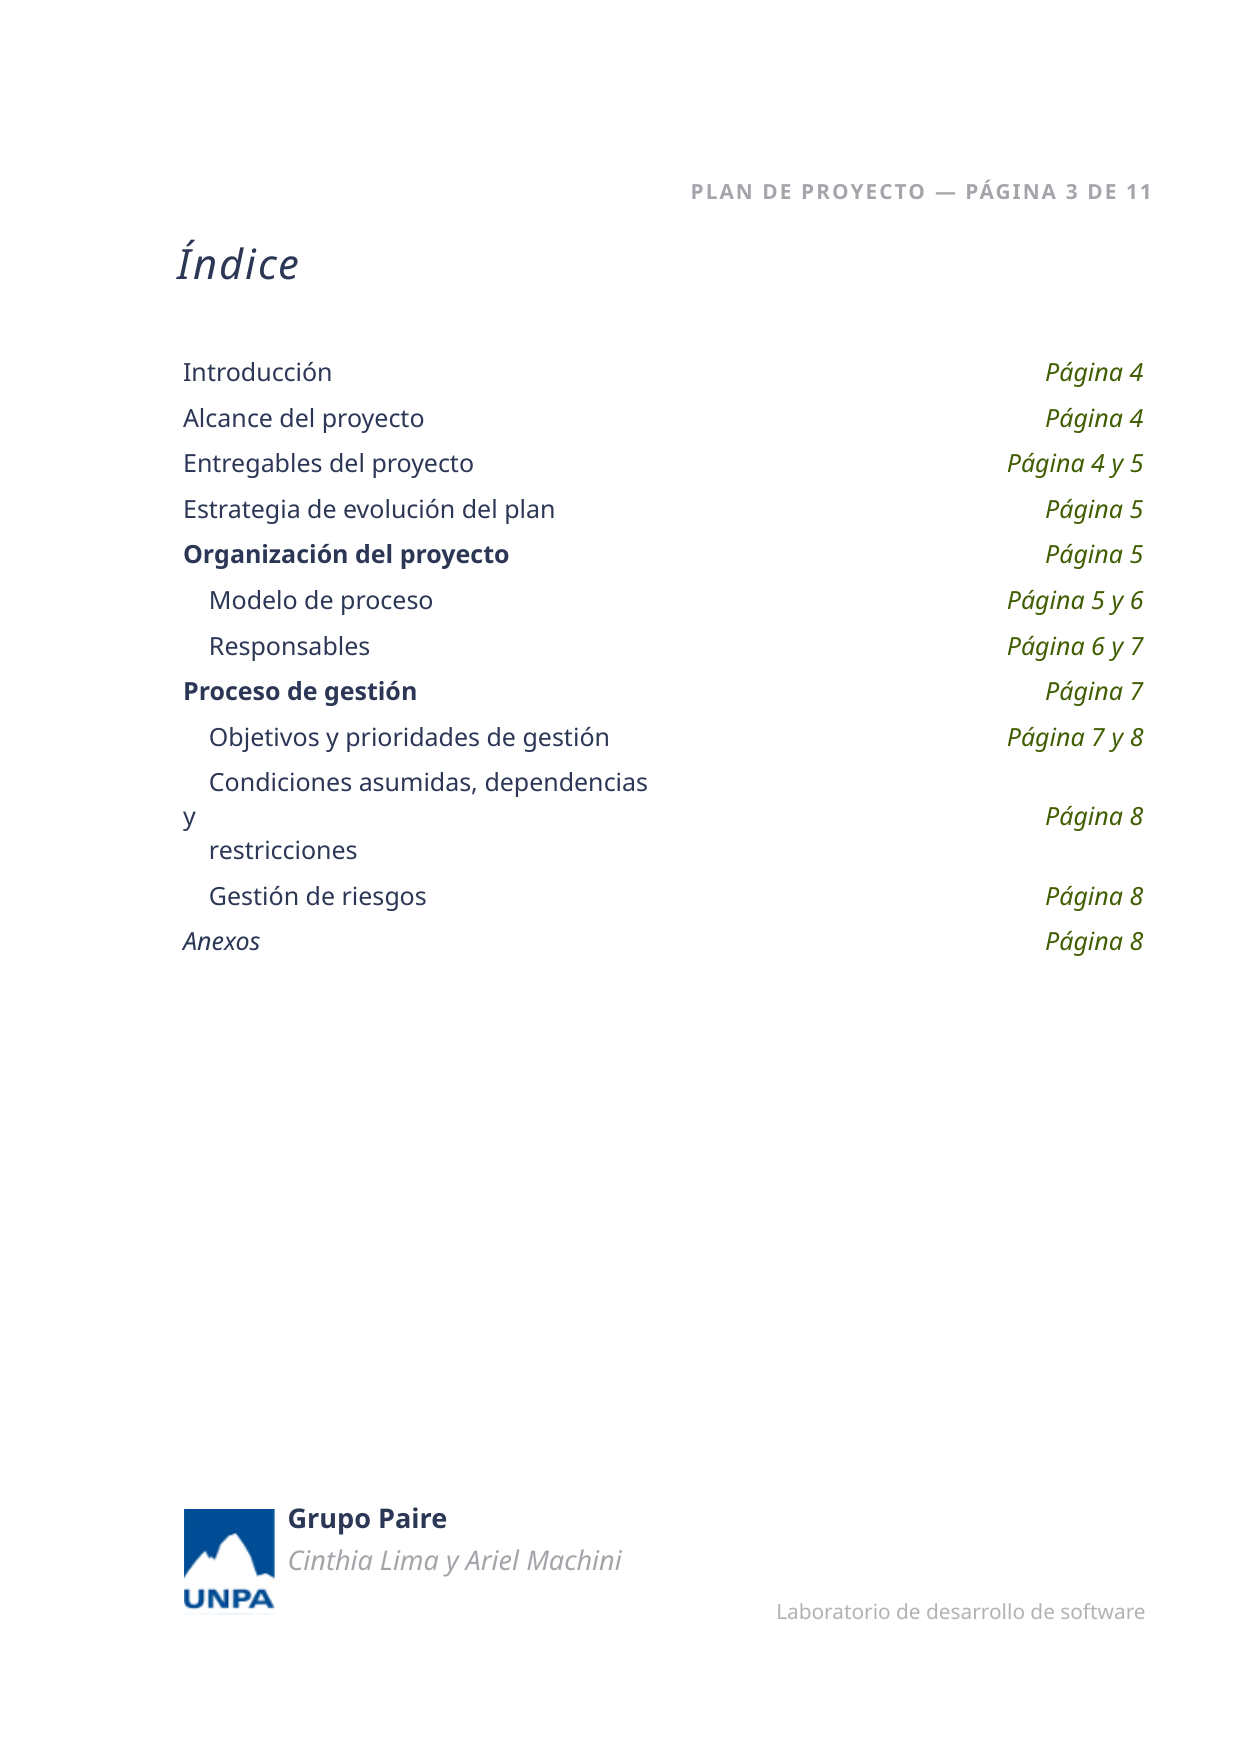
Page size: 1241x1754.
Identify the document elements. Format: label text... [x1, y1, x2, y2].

picture [184, 1509, 275, 1615]
table_cell Condiciones asumidas, dependencias y restricciones [177, 759, 664, 873]
table_cell Estrategia de evolución del plan [177, 486, 664, 531]
table_cell Anexos [177, 918, 664, 964]
table_cell Página 7 y 8 [664, 714, 1152, 759]
text Índice [177, 235, 1152, 292]
table_header Página 4 [664, 349, 1152, 395]
table_cell Modelo de proceso [177, 577, 664, 622]
table_cell Página 4 [664, 395, 1152, 440]
table_cell Página 6 y 7 [664, 623, 1152, 668]
table_cell Página 5 y 6 [664, 577, 1152, 622]
table_cell Alcance del proyecto [177, 395, 664, 440]
table_cell Página 8 [664, 873, 1152, 918]
table_cell Responsables [177, 623, 664, 668]
table_cell Página 8 [664, 759, 1152, 873]
table_cell Página 4 y 5 [664, 440, 1152, 486]
table_cell Página 7 [664, 668, 1152, 713]
table_cell Gestión de riesgos [177, 873, 664, 918]
table_cell Página 5 [664, 531, 1152, 577]
table_cell Entregables del proyecto [177, 440, 664, 486]
table_cell Organización del proyecto [177, 531, 664, 577]
table_header Introducción [177, 349, 664, 395]
table_cell Página 5 [664, 486, 1152, 531]
table_cell Objetivos y prioridades de gestión [177, 714, 664, 759]
table_cell Página 8 [664, 918, 1152, 964]
table_cell Proceso de gestión [177, 668, 664, 713]
